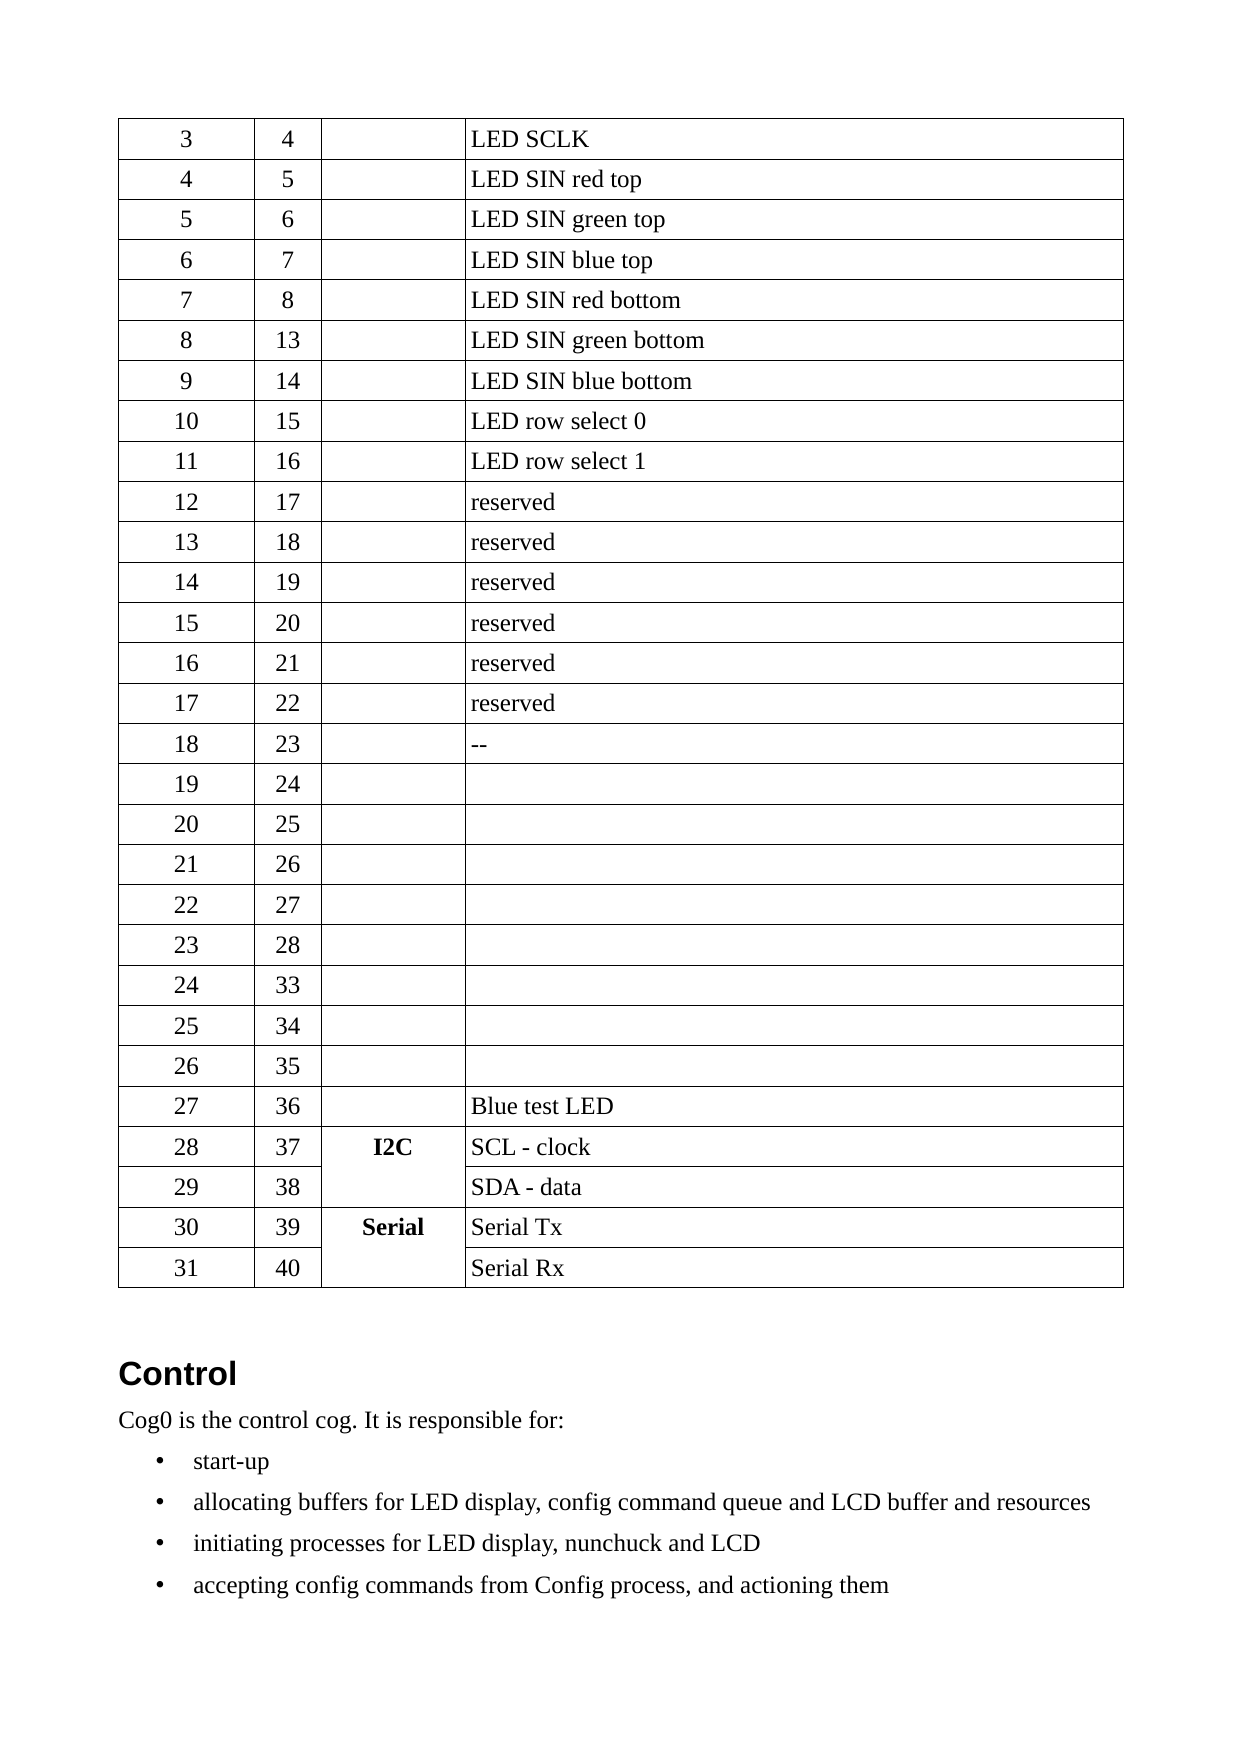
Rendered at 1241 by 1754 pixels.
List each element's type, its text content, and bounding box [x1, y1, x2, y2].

table_cell 19 [255, 563, 321, 602]
list initiating processes for LED display, nunchuck and LCD [156, 1528, 1122, 1557]
table_cell 3 [119, 119, 254, 158]
table_cell 25 [255, 805, 321, 844]
table_cell 28 [119, 1127, 254, 1166]
table_cell 28 [255, 925, 321, 965]
table_cell 27 [255, 885, 321, 924]
table_cell 10 [119, 401, 254, 441]
table_cell 20 [119, 805, 254, 844]
table_cell 26 [119, 1046, 254, 1086]
table_cell [322, 966, 465, 1005]
table_cell [322, 361, 465, 400]
table_cell 26 [255, 845, 321, 884]
table_cell 18 [119, 724, 254, 763]
table_cell reserved [466, 603, 1123, 642]
table_cell 40 [255, 1248, 321, 1287]
table_cell 7 [255, 240, 321, 279]
table_cell 35 [255, 1046, 321, 1086]
table_cell [322, 119, 465, 158]
table_cell [322, 280, 465, 320]
table_cell 16 [255, 442, 321, 481]
table_cell LED SIN red top [466, 160, 1123, 199]
table_cell 8 [119, 321, 254, 360]
list start-up [156, 1446, 1122, 1475]
table_cell 33 [255, 966, 321, 1005]
list allocating buffers for LED display, config command queue and LCD buffer and resources [156, 1487, 1122, 1516]
table_cell 21 [255, 643, 321, 682]
table_cell reserved [466, 522, 1123, 562]
table_cell Blue test LED [466, 1087, 1123, 1126]
table_cell 7 [119, 280, 254, 320]
list accepting config commands from Config process, and actioning them [156, 1570, 1122, 1598]
table_cell Serial [322, 1208, 465, 1287]
table_cell LED SIN green top [466, 200, 1123, 239]
table_cell [466, 966, 1123, 1005]
table_cell [322, 240, 465, 279]
table_cell 6 [119, 240, 254, 279]
table_cell [322, 442, 465, 481]
table_cell -- [466, 724, 1123, 763]
table_cell [322, 764, 465, 803]
table_cell 4 [255, 119, 321, 158]
table_cell 9 [119, 361, 254, 400]
table_cell 27 [119, 1087, 254, 1126]
table_cell 29 [119, 1167, 254, 1207]
table_cell LED row select 1 [466, 442, 1123, 481]
table_cell 14 [119, 563, 254, 602]
table_cell reserved [466, 482, 1123, 521]
table_cell 6 [255, 200, 321, 239]
table_cell [466, 805, 1123, 844]
table_cell [322, 482, 465, 521]
table_cell 39 [255, 1208, 321, 1247]
table_cell [466, 925, 1123, 965]
table_cell reserved [466, 563, 1123, 602]
table_cell 24 [255, 764, 321, 803]
table_cell [466, 845, 1123, 884]
table_cell Serial Rx [466, 1248, 1123, 1287]
table_cell 12 [119, 482, 254, 521]
table_cell 31 [119, 1248, 254, 1287]
table_cell 5 [119, 200, 254, 239]
table_cell 34 [255, 1006, 321, 1045]
text Cog0 is the control cog. It is responsible for: [118, 1405, 1122, 1433]
table_cell SCL - clock [466, 1127, 1123, 1166]
table_cell 15 [255, 401, 321, 441]
table_cell [466, 885, 1123, 924]
table_cell [322, 925, 465, 965]
subtitle Control [118, 1353, 1122, 1392]
table_cell 17 [255, 482, 321, 521]
table_cell 20 [255, 603, 321, 642]
table_cell [322, 160, 465, 199]
table_cell 5 [255, 160, 321, 199]
table_cell [322, 321, 465, 360]
table_cell [322, 1046, 465, 1086]
table_cell I2C [322, 1127, 465, 1207]
table_cell [322, 603, 465, 642]
table_cell 25 [119, 1006, 254, 1045]
table_cell 22 [119, 885, 254, 924]
table_cell LED SIN red bottom [466, 280, 1123, 320]
table_cell 22 [255, 684, 321, 723]
table_cell 15 [119, 603, 254, 642]
table_cell LED row select 0 [466, 401, 1123, 441]
table_cell 23 [255, 724, 321, 763]
table_cell [322, 200, 465, 239]
table_cell [322, 845, 465, 884]
table_cell 24 [119, 966, 254, 1005]
table_cell 19 [119, 764, 254, 803]
table_cell reserved [466, 643, 1123, 682]
table_cell LED SIN blue top [466, 240, 1123, 279]
table_cell LED SIN green bottom [466, 321, 1123, 360]
table_cell [466, 764, 1123, 803]
table_cell 8 [255, 280, 321, 320]
table_cell 17 [119, 684, 254, 723]
table_cell [322, 724, 465, 763]
table_cell [466, 1006, 1123, 1045]
table_cell LED SCLK [466, 119, 1123, 158]
table_cell [322, 401, 465, 441]
table_cell 13 [255, 321, 321, 360]
table_cell LED SIN blue bottom [466, 361, 1123, 400]
table_cell [466, 1046, 1123, 1086]
table_cell 23 [119, 925, 254, 965]
table_cell Serial Tx [466, 1208, 1123, 1247]
table_cell SDA - data [466, 1167, 1123, 1207]
table_cell [322, 643, 465, 682]
table_cell [322, 885, 465, 924]
table_cell [322, 805, 465, 844]
table_cell 30 [119, 1208, 254, 1247]
table_cell [322, 1006, 465, 1045]
table_cell 14 [255, 361, 321, 400]
table_cell 16 [119, 643, 254, 682]
table_cell 37 [255, 1127, 321, 1166]
table_cell [322, 563, 465, 602]
table_cell 11 [119, 442, 254, 481]
table_cell 38 [255, 1167, 321, 1207]
table_cell [322, 1087, 465, 1126]
table_cell 36 [255, 1087, 321, 1126]
table_cell 18 [255, 522, 321, 562]
table_cell reserved [466, 684, 1123, 723]
table_cell 4 [119, 160, 254, 199]
table_cell [322, 522, 465, 562]
table_cell 13 [119, 522, 254, 562]
table_cell 21 [119, 845, 254, 884]
table_cell [322, 684, 465, 723]
